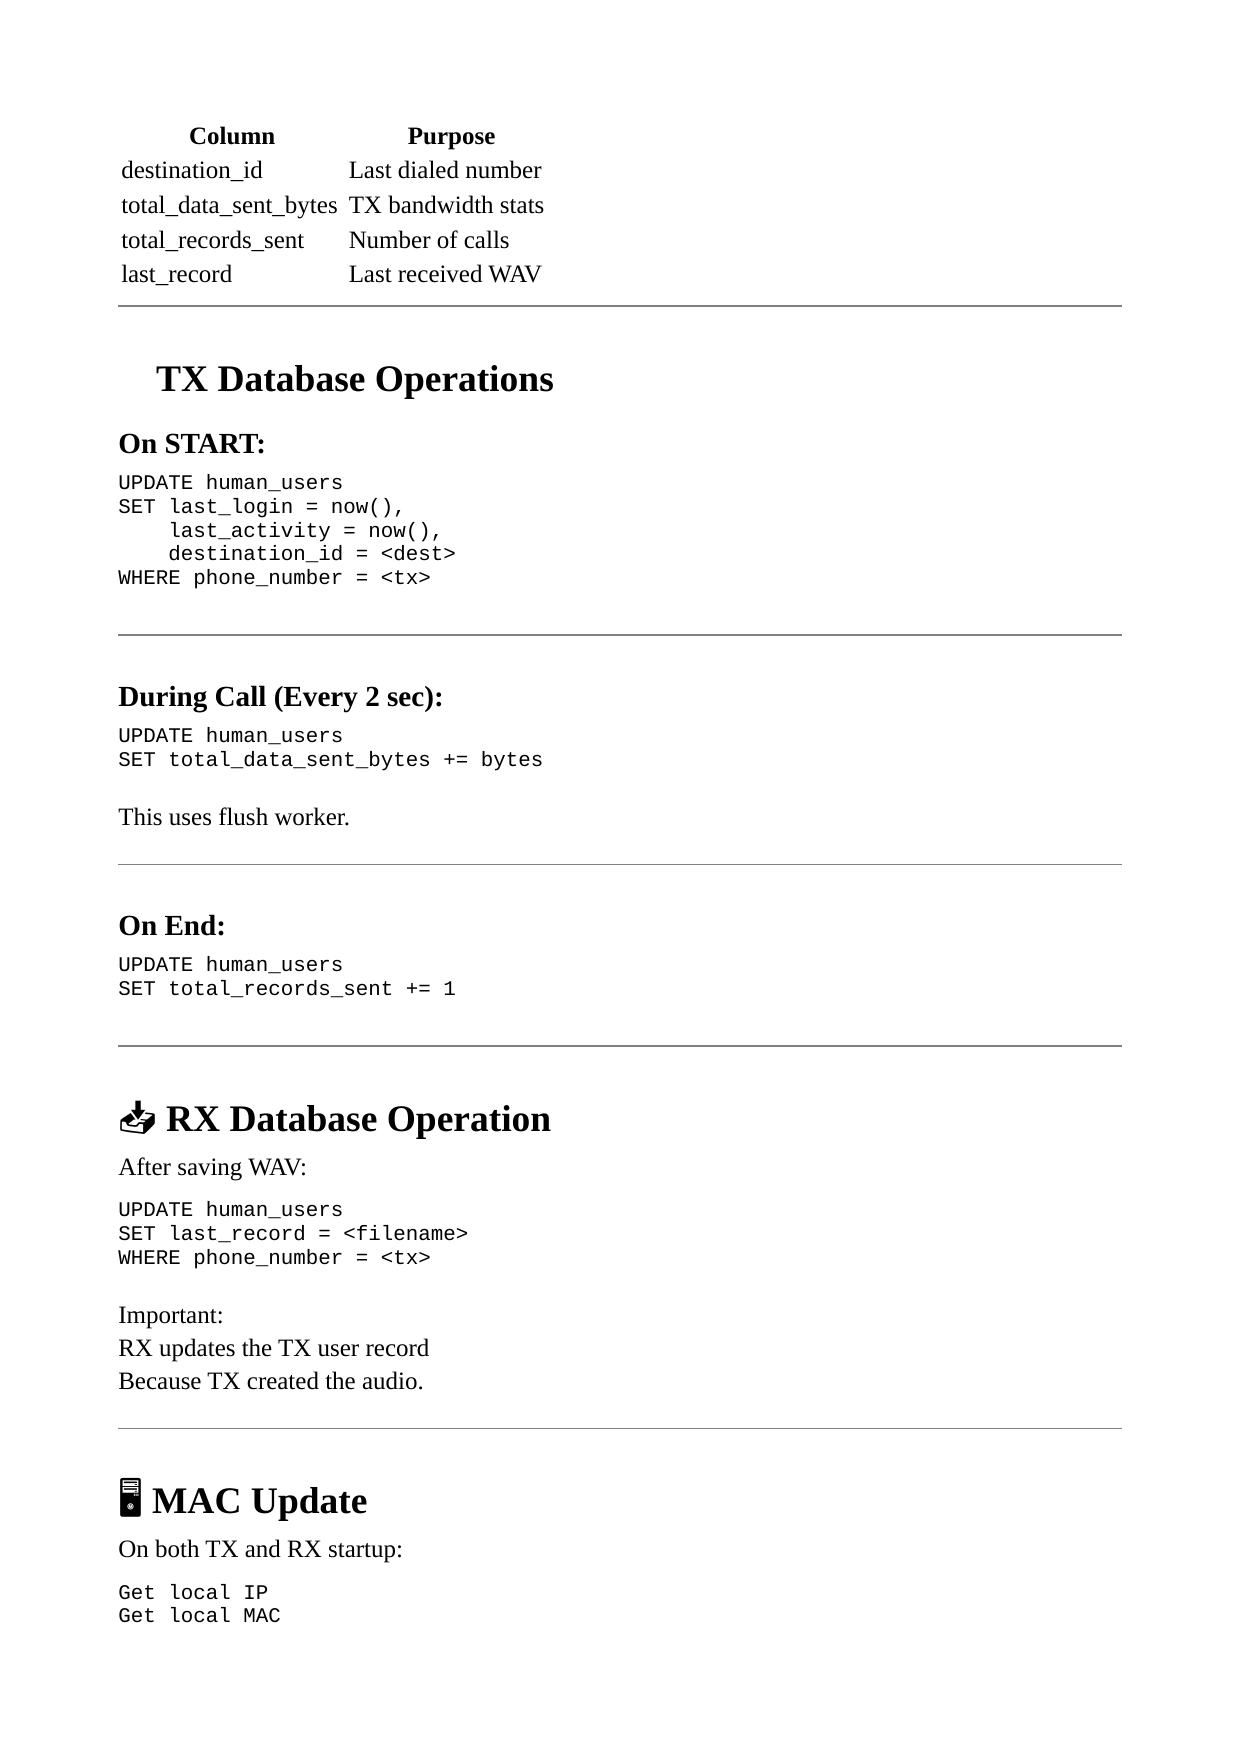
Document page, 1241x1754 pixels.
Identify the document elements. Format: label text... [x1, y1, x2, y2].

text UPDATE human_users [118, 472, 1122, 496]
text This uses flush worker. [118, 802, 1122, 831]
text WHERE phone_number = <tx> [118, 1247, 1122, 1270]
table_header Purpose [346, 118, 557, 153]
text UPDATE human_users [118, 954, 1122, 978]
text SET total_records_sent += 1 [118, 978, 1122, 1002]
subtitle On End: [118, 908, 1122, 942]
table_cell last_record [118, 256, 346, 291]
subtitle During Call (Every 2 sec): [118, 679, 1122, 712]
subtitle On START: [118, 426, 1122, 460]
subtitle 🔄 TX Database Operations [118, 356, 1122, 399]
subtitle 📥 RX Database Operation [118, 1096, 1122, 1139]
text last_activity = now(), [118, 520, 1122, 543]
table_header Column [118, 118, 346, 153]
text Important: RX updates the TX user record Because TX created the audio. [118, 1300, 1122, 1394]
text On both TX and RX startup: [118, 1534, 1122, 1563]
table_cell total_records_sent [118, 222, 346, 256]
text UPDATE human_users [118, 725, 1122, 749]
table_cell TX bandwidth stats [346, 187, 557, 222]
text WHERE phone_number = <tx> [118, 567, 1122, 591]
table_cell total_data_sent_bytes [118, 187, 346, 222]
text SET last_record = <filename> [118, 1223, 1122, 1247]
table_cell Number of calls [346, 222, 557, 256]
text SET last_login = now(), [118, 496, 1122, 520]
text UPDATE human_users [118, 1199, 1122, 1223]
text SET total_data_sent_bytes += bytes [118, 749, 1122, 772]
table_cell Last received WAV [346, 256, 557, 291]
table_cell destination_id [118, 153, 346, 187]
text Get local MAC [118, 1605, 1122, 1629]
text destination_id = <dest> [118, 543, 1122, 567]
text After saving WAV: [118, 1152, 1122, 1181]
text Get local IP [118, 1582, 1122, 1605]
subtitle 🖥 MAC Update [118, 1478, 1122, 1522]
table_cell Last dialed number [346, 153, 557, 187]
